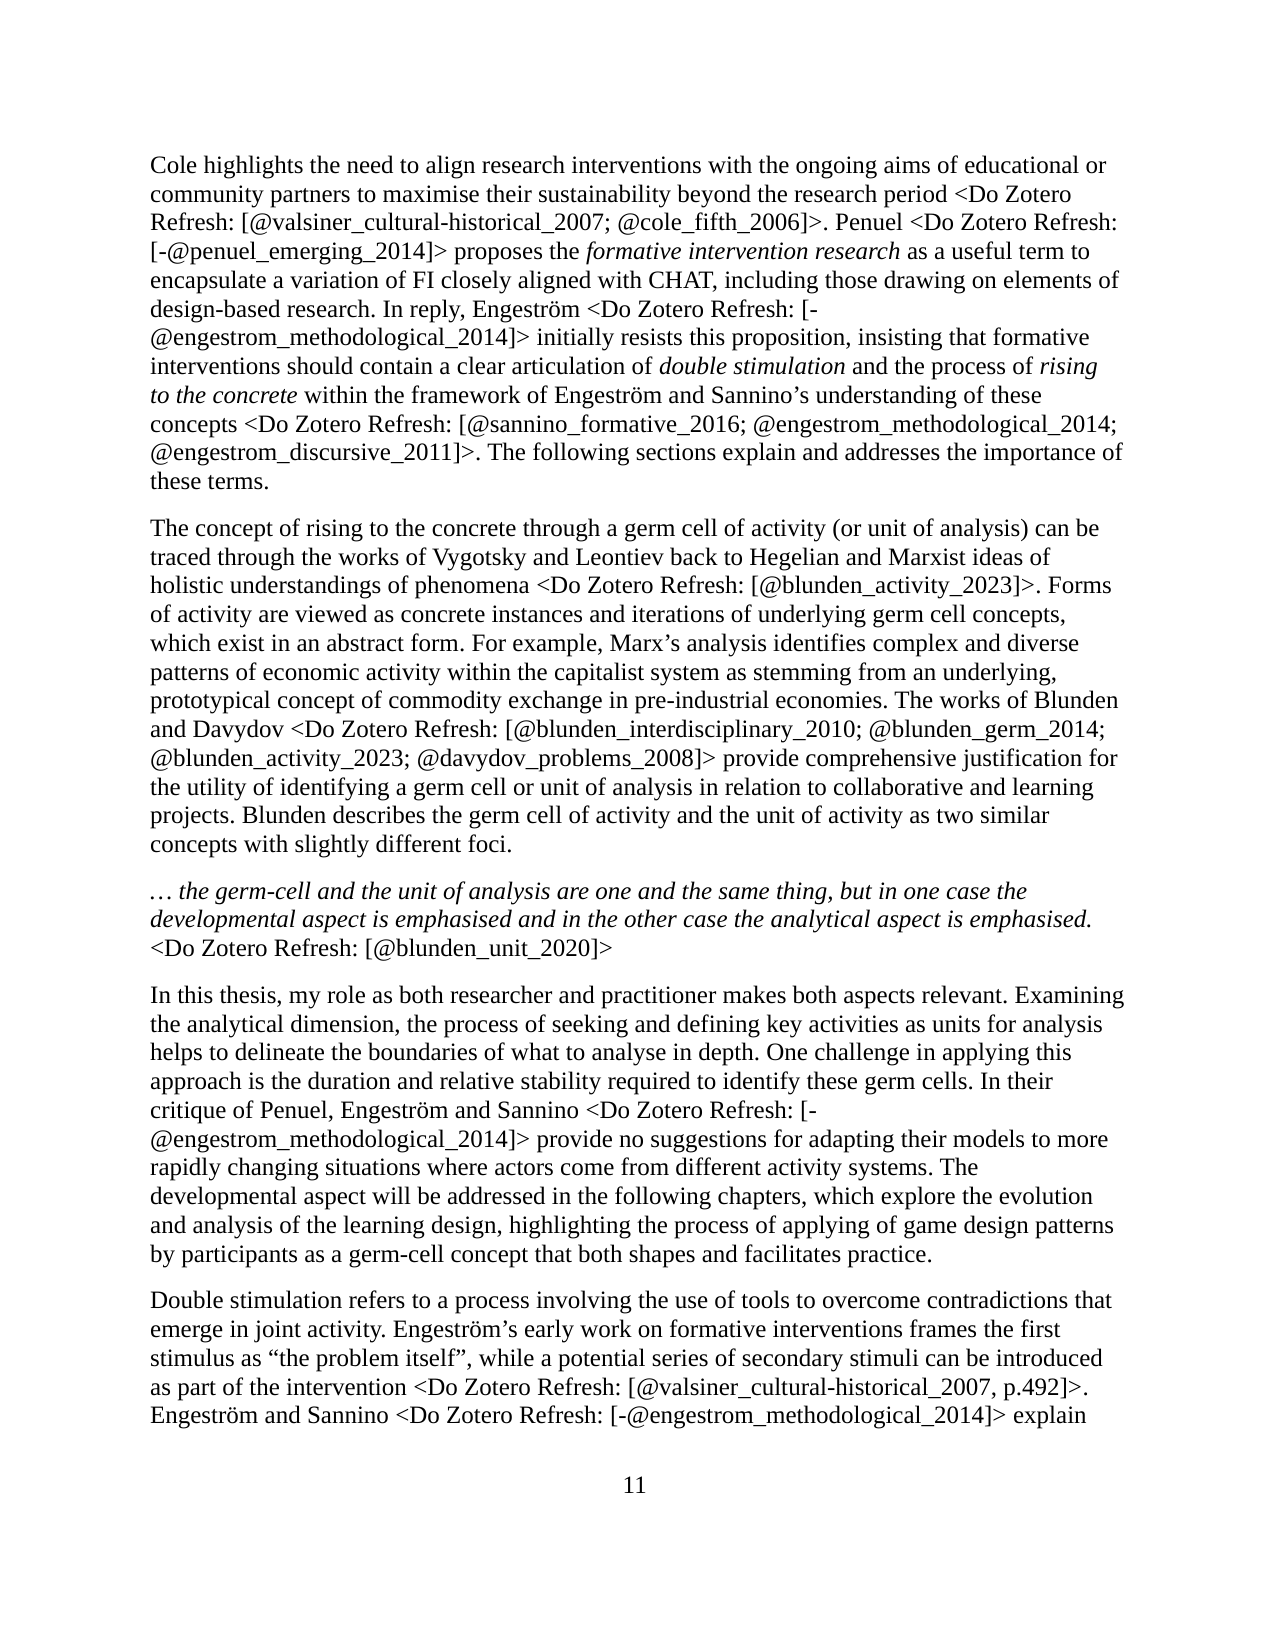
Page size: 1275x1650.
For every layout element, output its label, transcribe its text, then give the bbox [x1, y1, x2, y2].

text The concept of rising to the concrete through a germ cell of activity (or unit of analysis) can be traced through the works of Vygotsky and Leontiev back to Hegelian and Marxist ideas of holistic understandings of phenomena <Do Zotero Refresh: [@blunden_activity_2023]>. Forms of activity are viewed as concrete instances and iterations of underlying germ cell concepts, which exist in an abstract form. For example, Marx’s analysis identifies complex and diverse patterns of economic activity within the capitalist system as stemming from an underlying, prototypical concept of commodity exchange in pre-industrial economies. The works of Blunden and Davydov <Do Zotero Refresh: [@blunden_interdisciplinary_2010; @blunden_germ_2014; @blunden_activity_2023; @davydov_problems_2008]> provide comprehensive justification for the utility of identifying a germ cell or unit of analysis in relation to collaborative and learning projects. Blunden describes the germ cell of activity and the unit of activity as two similar concepts with slightly different foci. [150, 513, 1125, 858]
text Cole highlights the need to align research interventions with the ongoing aims of educational or community partners to maximise their sustainability beyond the research period <Do Zotero Refresh: [@valsiner_cultural-historical_2007; @cole_fifth_2006]>. Penuel <Do Zotero Refresh: [-@penuel_emerging_2014]> proposes the formative intervention research as a useful term to encapsulate a variation of FI closely aligned with CHAT, including those drawing on elements of design-based research. In reply, Engeström <Do Zotero Refresh: [-@engestrom_methodological_2014]> initially resists this proposition, insisting that formative interventions should contain a clear articulation of double stimulation and the process of rising to the concrete within the framework of Engeström and Sannino’s understanding of these concepts <Do Zotero Refresh: [@sannino_formative_2016; @engestrom_methodological_2014; @engestrom_discursive_2011]>. The following sections explain and addresses the importance of these terms. [150, 150, 1125, 495]
text In this thesis, my role as both researcher and practitioner makes both aspects relevant. Examining the analytical dimension, the process of seeking and defining key activities as units for analysis helps to delineate the boundaries of what to analyse in depth. One challenge in applying this approach is the duration and relative stability required to identify these germ cells. In their critique of Penuel, Engeström and Sannino <Do Zotero Refresh: [-@engestrom_methodological_2014]> provide no suggestions for adapting their models to more rapidly changing situations where actors come from different activity systems. The developmental aspect will be addressed in the following chapters, which explore the evolution and analysis of the learning design, highlighting the process of applying of game design patterns by participants as a germ-cell concept that both shapes and facilitates practice. [150, 980, 1125, 1267]
text … the germ-cell and the unit of analysis are one and the same thing, but in one case the developmental aspect is emphasised and in the other case the analytical aspect is emphasised. <Do Zotero Refresh: [@blunden_unit_2020]> [150, 876, 1125, 962]
text Double stimulation refers to a process involving the use of tools to overcome contradictions that emerge in joint activity. Engeström’s early work on formative interventions frames the first stimulus as “the problem itself”, while a potential series of secondary stimuli can be introduced as part of the intervention <Do Zotero Refresh: [@valsiner_cultural-historical_2007, p.492]>. Engeström and Sannino <Do Zotero Refresh: [-@engestrom_methodological_2014]> explain [150, 1285, 1125, 1429]
